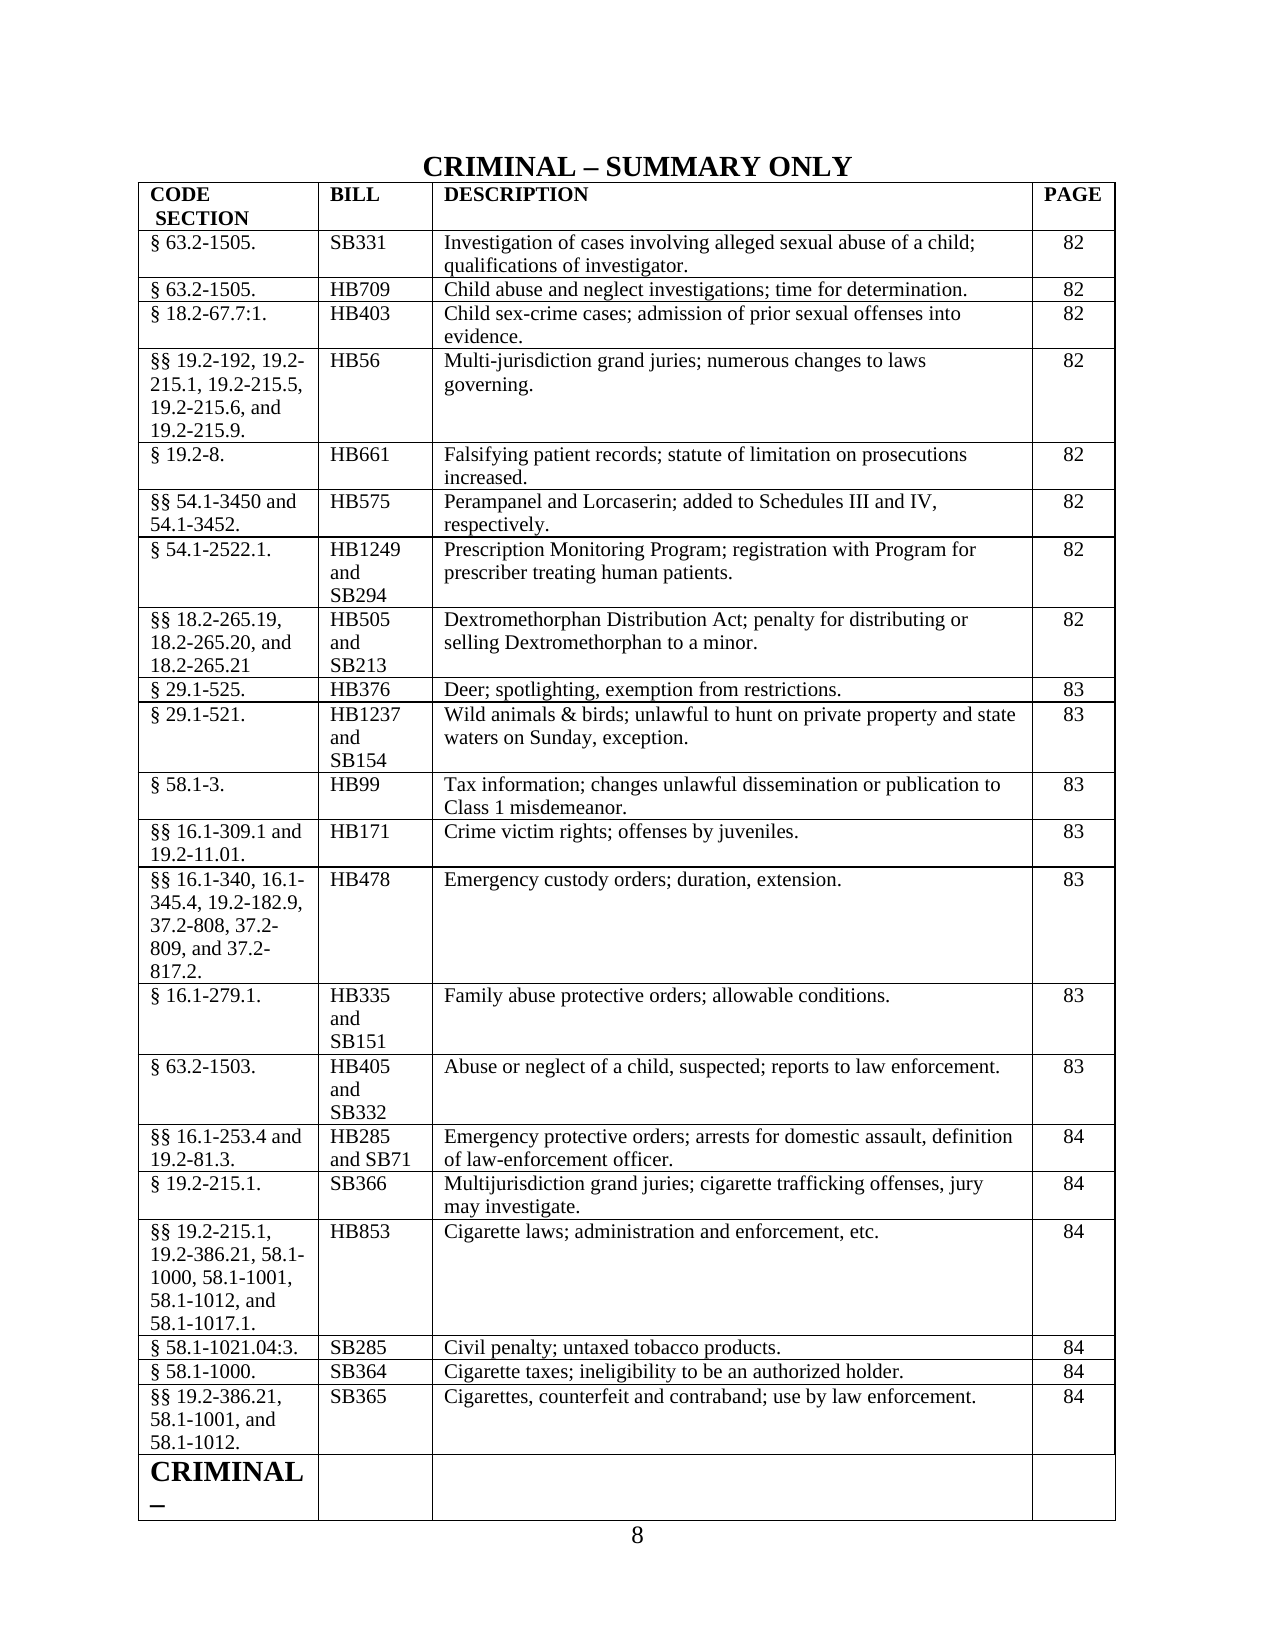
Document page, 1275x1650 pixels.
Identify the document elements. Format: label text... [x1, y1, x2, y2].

table_cell § 29.1-525. [139, 678, 318, 701]
table_cell Perampanel and Lorcaserin; added to Schedules III and IV, respectively. [433, 490, 1032, 536]
table_cell HB99 [319, 773, 432, 819]
table_cell HB853 [319, 1220, 432, 1335]
table_cell 84 [1033, 1360, 1114, 1383]
table_cell 82 [1033, 443, 1114, 489]
table_cell SB331 [319, 231, 432, 277]
table_cell SB364 [319, 1360, 432, 1383]
table_cell § 29.1-521. [139, 703, 318, 772]
table_cell § 58.1-1021.04:3. [139, 1336, 318, 1359]
table_cell HB1249 and SB294 [319, 538, 432, 607]
table_cell 83 [1033, 820, 1114, 866]
table_cell Prescription Monitoring Program; registration with Program for prescriber treating human patients. [433, 538, 1032, 607]
table_cell 82 [1033, 538, 1114, 607]
table_header DESCRIPTION [433, 183, 1032, 229]
table_cell Emergency custody orders; duration, extension. [433, 868, 1032, 983]
table_cell 83 [1033, 678, 1114, 701]
table_cell HB1237 and SB154 [319, 703, 432, 772]
table_cell 84 [1033, 1172, 1114, 1218]
table_cell Deer; spotlighting, exemption from restrictions. [433, 678, 1032, 701]
table_cell Cigarettes, counterfeit and contraband; use by law enforcement. [433, 1385, 1032, 1454]
table_cell [1033, 1455, 1115, 1519]
table_cell 82 [1033, 349, 1114, 442]
table_cell § 19.2-215.1. [139, 1172, 318, 1218]
table_cell 83 [1033, 868, 1114, 983]
table_cell HB171 [319, 820, 432, 866]
table_cell 84 [1033, 1336, 1114, 1359]
table_cell §§ 54.1-3450 and 54.1-3452. [139, 490, 318, 536]
table_cell 82 [1033, 278, 1114, 301]
table_cell HB505 and SB213 [319, 608, 432, 677]
table_cell Investigation of cases involving alleged sexual abuse of a child; qualifications of investigator. [433, 231, 1032, 277]
table_cell 83 [1033, 703, 1114, 772]
table_cell 84 [1033, 1220, 1114, 1335]
table_cell § 19.2-8. [139, 443, 318, 489]
table_cell Crime victim rights; offenses by juveniles. [433, 820, 1032, 866]
table_cell HB478 [319, 868, 432, 983]
table_cell 83 [1033, 773, 1114, 819]
table_cell HB709 [319, 278, 432, 301]
table_cell Emergency protective orders; arrests for domestic assault, definition of law-enforcement officer. [433, 1125, 1032, 1171]
table_cell 82 [1033, 490, 1114, 536]
table_cell Multijurisdiction grand juries; cigarette trafficking offenses, jury may investigate. [433, 1172, 1032, 1218]
table_cell SB366 [319, 1172, 432, 1218]
table_cell Wild animals & birds; unlawful to hunt on private property and state waters on Sunday, exception. [433, 703, 1032, 772]
table_cell §§ 16.1-340, 16.1-345.4, 19.2-182.9, 37.2-808, 37.2-809, and 37.2-817.2. [139, 868, 318, 983]
table_cell § 63.2-1505. [139, 231, 318, 277]
table_cell 83 [1033, 1055, 1114, 1124]
table_header PAGE [1033, 183, 1114, 229]
table_cell § 63.2-1503. [139, 1055, 318, 1124]
table_cell Falsifying patient records; statute of limitation on prosecutions increased. [433, 443, 1032, 489]
table_cell HB661 [319, 443, 432, 489]
table_cell HB575 [319, 490, 432, 536]
table_cell § 16.1-279.1. [139, 984, 318, 1053]
table_cell 83 [1033, 984, 1114, 1053]
table_cell Cigarette laws; administration and enforcement, etc. [433, 1220, 1032, 1335]
table_cell Dextromethorphan Distribution Act; penalty for distributing or selling Dextromethorphan to a minor. [433, 608, 1032, 677]
table_cell Multi-jurisdiction grand juries; numerous changes to laws governing. [433, 349, 1032, 442]
table_header CODE SECTION [139, 183, 318, 229]
table_cell Abuse or neglect of a child, suspected; reports to law enforcement. [433, 1055, 1032, 1124]
table_cell 82 [1033, 231, 1114, 277]
table_cell §§ 19.2-215.1, 19.2-386.21, 58.1-1000, 58.1-1001, 58.1-1012, and 58.1-1017.1. [139, 1220, 318, 1335]
table_cell Child sex-crime cases; admission of prior sexual offenses into evidence. [433, 302, 1032, 348]
table_cell § 58.1-3. [139, 773, 318, 819]
table_cell 84 [1033, 1125, 1114, 1171]
table_cell Civil penalty; untaxed tobacco products. [433, 1336, 1032, 1359]
table_cell HB405 and SB332 [319, 1055, 432, 1124]
table_cell 82 [1033, 608, 1114, 677]
table_cell § 18.2-67.7:1. [139, 302, 318, 348]
table_cell HB285 and SB71 [319, 1125, 432, 1171]
text CRIMINAL – SUMMARY ONLY [150, 150, 1125, 182]
table_cell Cigarette taxes; ineligibility to be an authorized holder. [433, 1360, 1032, 1383]
table_cell HB56 [319, 349, 432, 442]
table_cell § 54.1-2522.1. [139, 538, 318, 607]
table_cell § 58.1-1000. [139, 1360, 318, 1383]
table_cell HB376 [319, 678, 432, 701]
table_cell SB365 [319, 1385, 432, 1454]
table_cell Child abuse and neglect investigations; time for determination. [433, 278, 1032, 301]
table_cell HB403 [319, 302, 432, 348]
table_cell §§ 16.1-253.4 and 19.2-81.3. [139, 1125, 318, 1171]
table_cell [319, 1455, 432, 1519]
table_cell 82 [1033, 302, 1114, 348]
table_cell Tax information; changes unlawful dissemination or publication to Class 1 misdemeanor. [433, 773, 1032, 819]
table_cell §§ 18.2-265.19, 18.2-265.20, and 18.2-265.21 [139, 608, 318, 677]
table_cell [433, 1455, 1032, 1519]
table_cell Family abuse protective orders; allowable conditions. [433, 984, 1032, 1053]
table_cell §§ 19.2-386.21, 58.1-1001, and 58.1-1012. [139, 1385, 318, 1454]
table_cell 84 [1033, 1385, 1114, 1454]
table_cell §§ 19.2-192, 19.2-215.1, 19.2-215.5, 19.2-215.6, and 19.2-215.9. [139, 349, 318, 442]
table_cell CRIMINAL – [139, 1455, 318, 1519]
table_cell § 63.2-1505. [139, 278, 318, 301]
table_cell §§ 16.1-309.1 and 19.2-11.01. [139, 820, 318, 866]
table_header BILL [319, 183, 432, 229]
table_cell SB285 [319, 1336, 432, 1359]
table_cell HB335 and SB151 [319, 984, 432, 1053]
